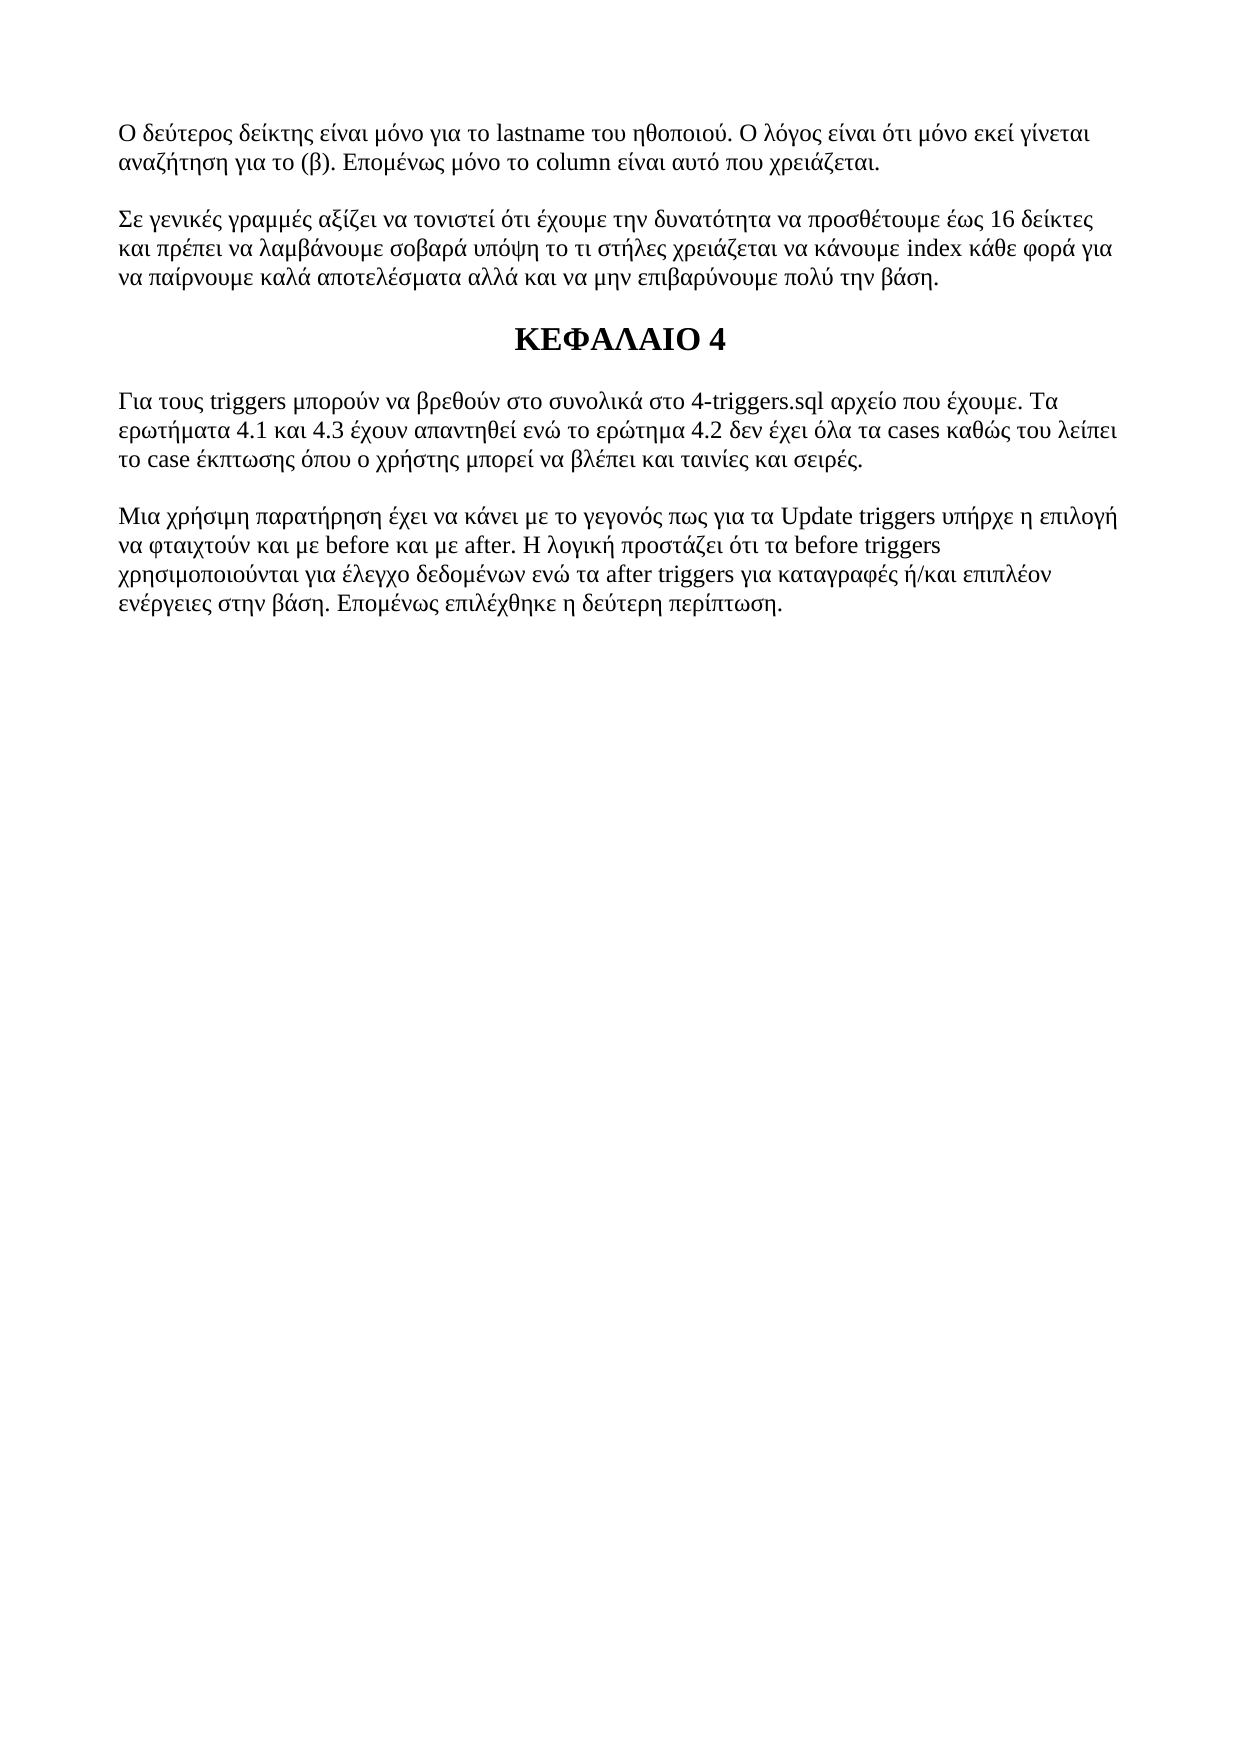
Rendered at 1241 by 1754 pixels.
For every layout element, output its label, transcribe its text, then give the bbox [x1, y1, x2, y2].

text Σε γενικές γραμμές αξίζει να τονιστεί ότι έχουμε την δυνατότητα να προσθέτουμε έως 16 δείκτες και πρέπει να λαμβάνουμε σοβαρά υπόψη το τι στήλες χρειάζεται να κάνουμε index κάθε φορά για να παίρνουμε καλά αποτελέσματα αλλά και να μην επιβαρύνουμε πολύ την βάση. [118, 204, 1122, 291]
text Ο δεύτερος δείκτης είναι μόνο για το lastname του ηθοποιού. Ο λόγος είναι ότι μόνο εκεί γίνεται αναζήτηση για το (β). Επομένως μόνο το column είναι αυτό που χρειάζεται. [118, 118, 1122, 176]
text Μια χρήσιμη παρατήρηση έχει να κάνει με το γεγονός πως για τα Update triggers υπήρχε η επιλογή να φταιχτούν και με before και με after. Η λογική προστάζει ότι τα before triggers χρησιμοποιούνται για έλεγχο δεδομένων ενώ τα after triggers για καταγραφές ή/και επιπλέον ενέργειες στην βάση. Επομένως επιλέχθηκε η δεύτερη περίπτωση. [118, 501, 1122, 616]
text ΚΕΦΑΛΑΙΟ 4 [118, 319, 1122, 358]
text Για τους triggers μπορούν να βρεθούν στο συνολικά στο 4-triggers.sql αρχείο που έχουμε. Τα ερωτήματα 4.1 και 4.3 έχουν απαντηθεί ενώ το ερώτημα 4.2 δεν έχει όλα τα cases καθώς του λείπει το case έκπτωσης όπου ο χρήστης μπορεί να βλέπει και ταινίες και σειρές. [118, 386, 1122, 473]
